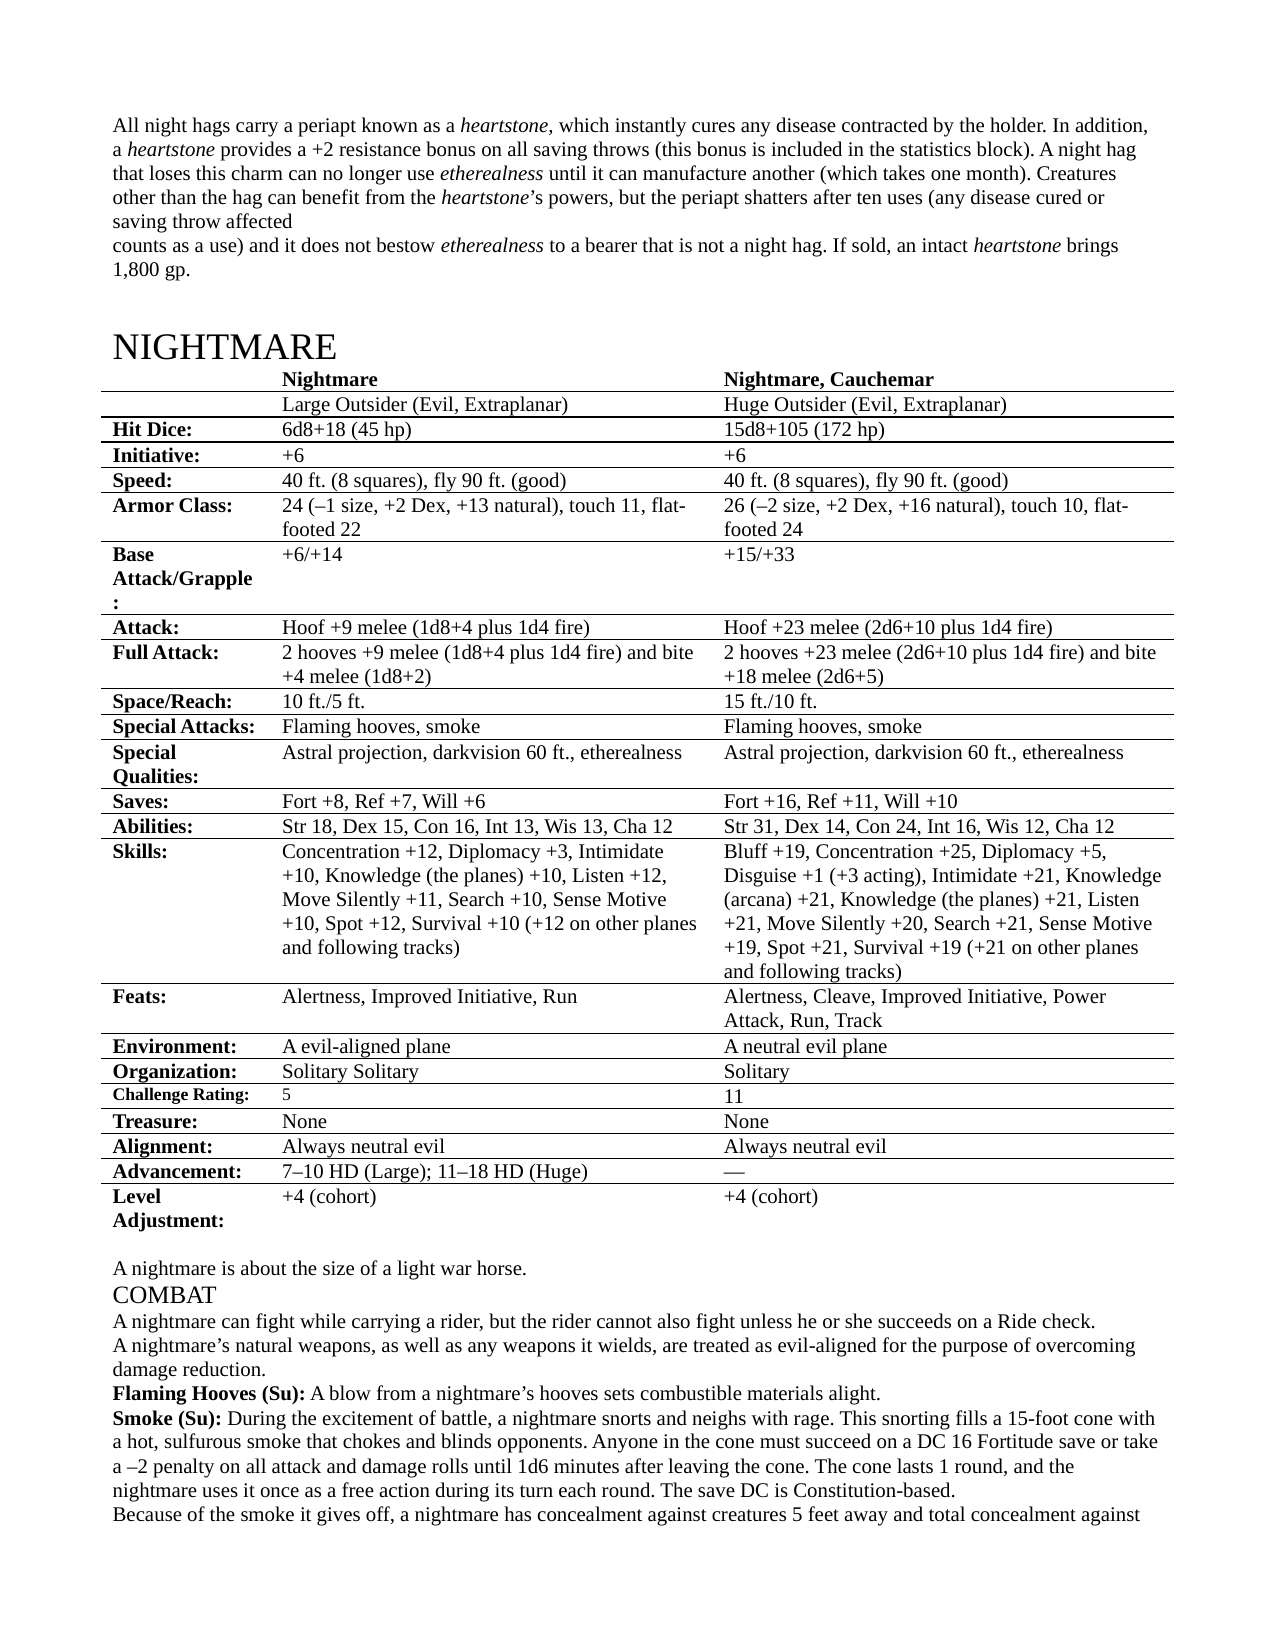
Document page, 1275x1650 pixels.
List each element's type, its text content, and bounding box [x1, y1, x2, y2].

table_cell +15/+33 [713, 542, 1174, 614]
table_cell Str 18, Dex 15, Con 16, Int 13, Wis 13, Cha 12 [271, 814, 712, 838]
table_cell None [271, 1109, 712, 1133]
table_cell Hit Dice: [101, 418, 271, 441]
table_cell Organization: [101, 1059, 271, 1083]
table_cell Fort +8, Ref +7, Will +6 [271, 789, 712, 813]
table_cell 2 hooves +9 melee (1d8+4 plus 1d4 fire) and bite +4 melee (1d8+2) [271, 640, 712, 688]
text A nightmare can fight while carrying a rider, but the rider cannot also fight unless he or she succeeds on a Ride check. [112, 1309, 1162, 1333]
table_cell Concentration +12, Diplomacy +3, Intimidate +10, Knowledge (the planes) +10, Listen +12, Move Silently +11, Search +10, Sense Motive +10, Spot +12, Survival +10 (+12 on other planes and following tracks) [271, 839, 712, 983]
table_cell +4 (cohort) [271, 1184, 712, 1232]
table_cell [101, 392, 271, 416]
table_cell Feats: [101, 984, 271, 1032]
table_cell 6d8+18 (45 hp) [271, 418, 712, 441]
table_cell Hoof +9 melee (1d8+4 plus 1d4 fire) [271, 615, 712, 639]
table_cell Flaming hooves, smoke [271, 715, 712, 738]
text All night hags carry a periapt known as a heartstone, which instantly cures any disease contracted by the holder. In addition, a heartstone provides a +2 resistance bonus on all saving throws (this bonus is included in the statistics block). A night hag that loses this charm can no longer use etherealness until it can manufacture another (which takes one month). Creatures other than the hag can benefit from the heartstone’s powers, but the periapt shatters after ten uses (any disease cured or saving throw affected [112, 112, 1162, 233]
table_cell Environment: [101, 1034, 271, 1058]
table_cell 40 ft. (8 squares), fly 90 ft. (good) [713, 468, 1174, 492]
table_cell Large Outsider (Evil, Extraplanar) [271, 392, 712, 416]
table_cell 11 [713, 1084, 1174, 1108]
table_cell Hoof +23 melee (2d6+10 plus 1d4 fire) [713, 615, 1174, 639]
table_cell Solitary Solitary [271, 1059, 712, 1083]
table_cell Base Attack/Grapple: [101, 542, 271, 614]
table_cell — [713, 1159, 1174, 1183]
table_cell +6 [271, 443, 712, 467]
table_cell Alertness, Cleave, Improved Initiative, Power Attack, Run, Track [713, 984, 1174, 1032]
table_cell Level Adjustment: [101, 1184, 271, 1232]
table_cell Flaming hooves, smoke [713, 715, 1174, 738]
text Because of the smoke it gives off, a nightmare has concealment against creatures 5 feet away and total concealment against [112, 1502, 1162, 1526]
table_cell 24 (–1 size, +2 Dex, +13 natural), touch 11, flat-footed 22 [271, 493, 712, 541]
table_cell Always neutral evil [713, 1134, 1174, 1158]
table_cell Speed: [101, 468, 271, 492]
table_cell Bluff +19, Concentration +25, Diplomacy +5, Disguise +1 (+3 acting), Intimidate +21, Knowledge (arcana) +21, Knowledge (the planes) +21, Listen +21, Move Silently +20, Search +21, Sense Motive +19, Spot +21, Survival +19 (+21 on other planes and following tracks) [713, 839, 1174, 983]
text A nightmare is about the size of a light war horse. [112, 1256, 1162, 1280]
text COMBAT [112, 1280, 1162, 1309]
table_cell A neutral evil plane [713, 1034, 1174, 1058]
table_cell 10 ft./5 ft. [271, 689, 712, 713]
text A nightmare’s natural weapons, as well as any weapons it wields, are treated as evil-aligned for the purpose of overcoming damage reduction. [112, 1333, 1162, 1381]
table_cell Special Attacks: [101, 715, 271, 738]
table_cell +6/+14 [271, 542, 712, 614]
table_cell Special Qualities: [101, 740, 271, 788]
text NIGHTMARE [112, 324, 1162, 367]
text Smoke (Su): During the excitement of battle, a nightmare snorts and neighs with rage. This snorting fills a 15-foot cone with a hot, sulfurous smoke that chokes and blinds opponents. Anyone in the cone must succeed on a DC 16 Fortitude save or take a –2 penalty on all attack and damage rolls until 1d6 minutes after leaving the cone. The cone lasts 1 round, and the nightmare uses it once as a free action during its turn each round. The save DC is Constitution-based. [112, 1405, 1162, 1502]
table_header [101, 367, 271, 391]
table_cell 5 [271, 1084, 712, 1108]
table_cell A evil-aligned plane [271, 1034, 712, 1058]
table_cell Full Attack: [101, 640, 271, 688]
table_cell Challenge Rating: [101, 1084, 271, 1108]
table_cell Space/Reach: [101, 689, 271, 713]
table_cell 15 ft./10 ft. [713, 689, 1174, 713]
table_cell Always neutral evil [271, 1134, 712, 1158]
table_cell 26 (–2 size, +2 Dex, +16 natural), touch 10, flat-footed 24 [713, 493, 1174, 541]
table_cell Advancement: [101, 1159, 271, 1183]
table_cell 40 ft. (8 squares), fly 90 ft. (good) [271, 468, 712, 492]
table_cell Skills: [101, 839, 271, 983]
table_cell Saves: [101, 789, 271, 813]
table_cell Astral projection, darkvision 60 ft., etherealness [271, 740, 712, 788]
table_cell Initiative: [101, 443, 271, 467]
table_cell None [713, 1109, 1174, 1133]
table_cell Huge Outsider (Evil, Extraplanar) [713, 392, 1174, 416]
table_cell Alertness, Improved Initiative, Run [271, 984, 712, 1032]
table_cell Solitary [713, 1059, 1174, 1083]
table_cell Fort +16, Ref +11, Will +10 [713, 789, 1174, 813]
table_cell Treasure: [101, 1109, 271, 1133]
table_cell 2 hooves +23 melee (2d6+10 plus 1d4 fire) and bite +18 melee (2d6+5) [713, 640, 1174, 688]
table_cell +6 [713, 443, 1174, 467]
table_cell Abilities: [101, 814, 271, 838]
table_cell Astral projection, darkvision 60 ft., etherealness [713, 740, 1174, 788]
text counts as a use) and it does not bestow etherealness to a bearer that is not a night hag. If sold, an intact heartstone brings 1,800 gp. [112, 233, 1162, 281]
table_cell 7–10 HD (Large); 11–18 HD (Huge) [271, 1159, 712, 1183]
table_cell 15d8+105 (172 hp) [713, 418, 1174, 441]
text Flaming Hooves (Su): A blow from a nightmare’s hooves sets combustible materials alight. [112, 1381, 1162, 1405]
table_cell +4 (cohort) [713, 1184, 1174, 1232]
table_cell Str 31, Dex 14, Con 24, Int 16, Wis 12, Cha 12 [713, 814, 1174, 838]
table_cell Attack: [101, 615, 271, 639]
table_header Nightmare [271, 367, 712, 391]
table_cell Alignment: [101, 1134, 271, 1158]
table_header Nightmare, Cauchemar [713, 367, 1174, 391]
table_cell Armor Class: [101, 493, 271, 541]
